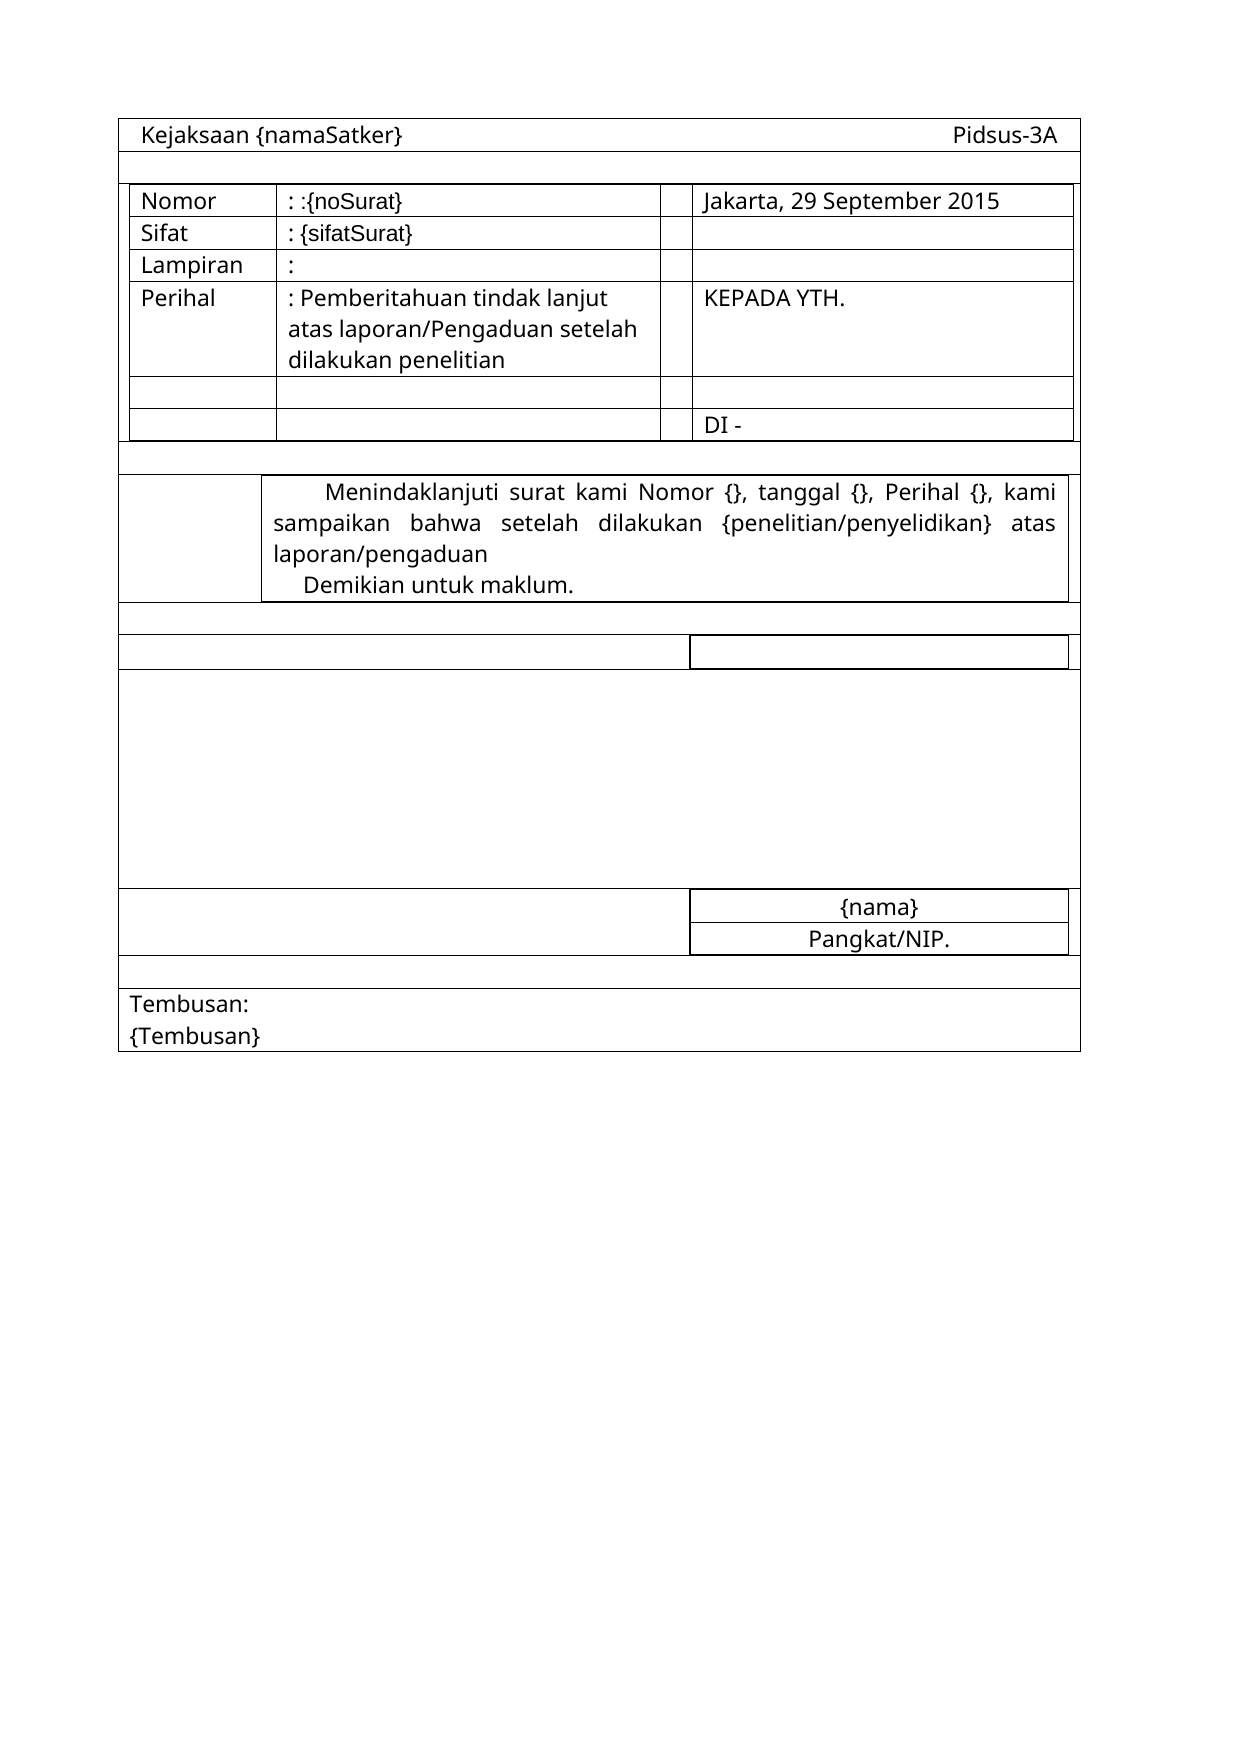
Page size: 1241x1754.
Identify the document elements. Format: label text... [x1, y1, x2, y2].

table_cell [130, 409, 276, 440]
table_cell : [277, 250, 660, 281]
table_cell [1069, 635, 1080, 668]
table_cell Perihal [130, 282, 276, 376]
table_cell KEPADA YTH. [693, 282, 1073, 376]
table_cell [277, 409, 660, 440]
table_header Kejaksaan {namaSatker} [129, 119, 853, 150]
table_cell [661, 250, 692, 281]
table_cell [119, 184, 129, 441]
table_header [661, 185, 692, 216]
table_cell : Pemberitahuan tindak lanjut atas laporan/Pengaduan setelah dilakukan penelitian [277, 282, 660, 376]
table_cell Pangkat/NIP. [691, 923, 1068, 954]
table_header [853, 119, 912, 150]
table_header [119, 119, 1080, 151]
table_cell [693, 377, 1073, 408]
table_cell [661, 409, 692, 440]
table_cell Lampiran [130, 250, 276, 281]
table_cell [119, 442, 1080, 473]
table_cell [130, 377, 276, 408]
table_cell [119, 635, 689, 668]
table_header [691, 636, 1068, 667]
table_cell [119, 889, 689, 955]
table_header Nomor [130, 185, 276, 216]
table_cell [1074, 184, 1080, 441]
table_cell Tembusan: {Tembusan} [119, 989, 1080, 1051]
table_cell [119, 670, 1080, 888]
table_cell : {sifatSurat} [277, 217, 660, 248]
table_cell [119, 603, 1080, 634]
table_cell [693, 217, 1073, 248]
table_cell [119, 152, 1080, 183]
table_cell Sifat [130, 217, 276, 248]
table_cell [119, 956, 1080, 987]
table_header Menindaklanjuti surat kami Nomor {}, tanggal {}, Perihal {}, kami sampaikan bahwa setelah dilakukan {penelitian/penyelidikan} atas laporan/pengaduan Demikian untuk maklum. [262, 476, 1068, 601]
table_header {nama} [691, 890, 1068, 922]
table_cell [1069, 889, 1080, 955]
table_cell DI - [693, 409, 1073, 440]
table_cell [661, 377, 692, 408]
table_cell [661, 282, 692, 376]
table_cell [119, 475, 261, 602]
table_header : :{noSurat} [277, 185, 660, 216]
table_cell [693, 250, 1073, 281]
table_cell [1069, 475, 1080, 602]
table_cell [277, 377, 660, 408]
table_cell [661, 217, 692, 248]
table_header Pidsus-3A [912, 119, 1068, 150]
table_header Jakarta, 29 September 2015 [693, 185, 1073, 216]
